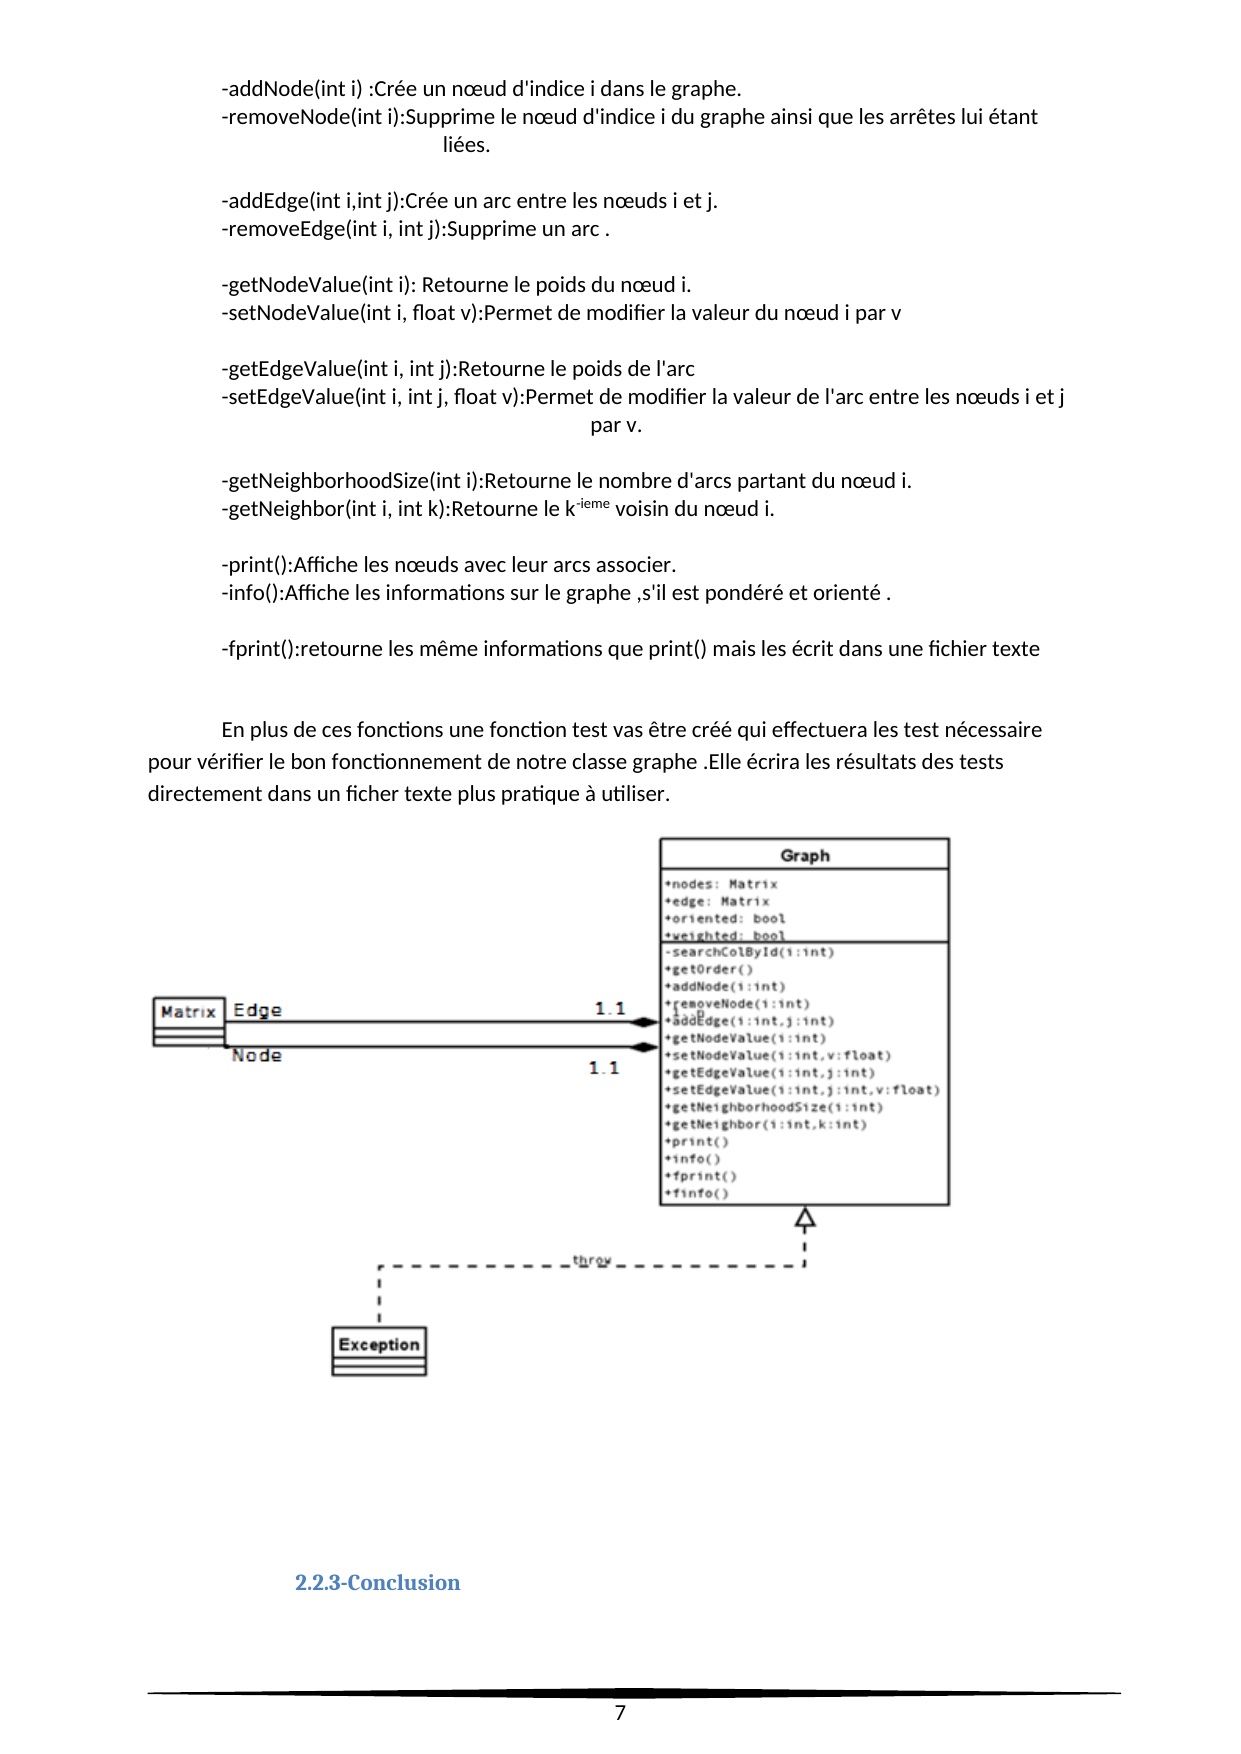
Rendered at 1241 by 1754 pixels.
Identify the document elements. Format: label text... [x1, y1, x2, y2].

text -getNodeValue(int i): Retourne le poids du nœud i. [148, 270, 1093, 298]
text -addEdge(int i,int j):Crée un arc entre les nœuds i et j. [148, 186, 1093, 214]
text -fprint():retourne les même informations que print() mais les écrit dans une fichier texte [148, 634, 1093, 662]
text -removeNode(int i):Supprime le nœud d'indice i du graphe ainsi que les arrêtes lui étant liées. [148, 102, 1093, 158]
text -getEdgeValue(int i, int j):Retourne le poids de l'arc [148, 354, 1093, 382]
text -getNeighborhoodSize(int i):Retourne le nombre d'arcs partant du nœud i. [148, 466, 1093, 494]
text -print():Affiche les nœuds avec leur arcs associer. [148, 550, 1093, 578]
text En plus de ces fonctions une fonction test vas être créé qui effectuera les test nécessaire pour vérifier le bon fonctionnement de notre classe graphe .Elle écrira les résultats des tests directement dans un ficher texte plus pratique à utiliser. [148, 715, 1093, 808]
text -info():Affiche les informations sur le graphe ,s'il est pondéré et orienté . [148, 578, 1093, 606]
text -setEdgeValue(int i, int j, float v):Permet de modifier la valeur de l'arc entre les nœuds i et j par v. [148, 382, 1093, 438]
subtitle 2.2.3-Conclusion [148, 1570, 1093, 1596]
text -setNodeValue(int i, float v):Permet de modifier la valeur du nœud i par v [148, 298, 1093, 326]
text -getNeighbor(int i, int k):Retourne le k-ieme voisin du nœud i. [148, 494, 1093, 522]
text -addNode(int i) :Crée un nœud d'indice i dans le graphe. [148, 74, 1093, 102]
text -removeEdge(int i, int j):Supprime un arc . [148, 214, 1093, 242]
